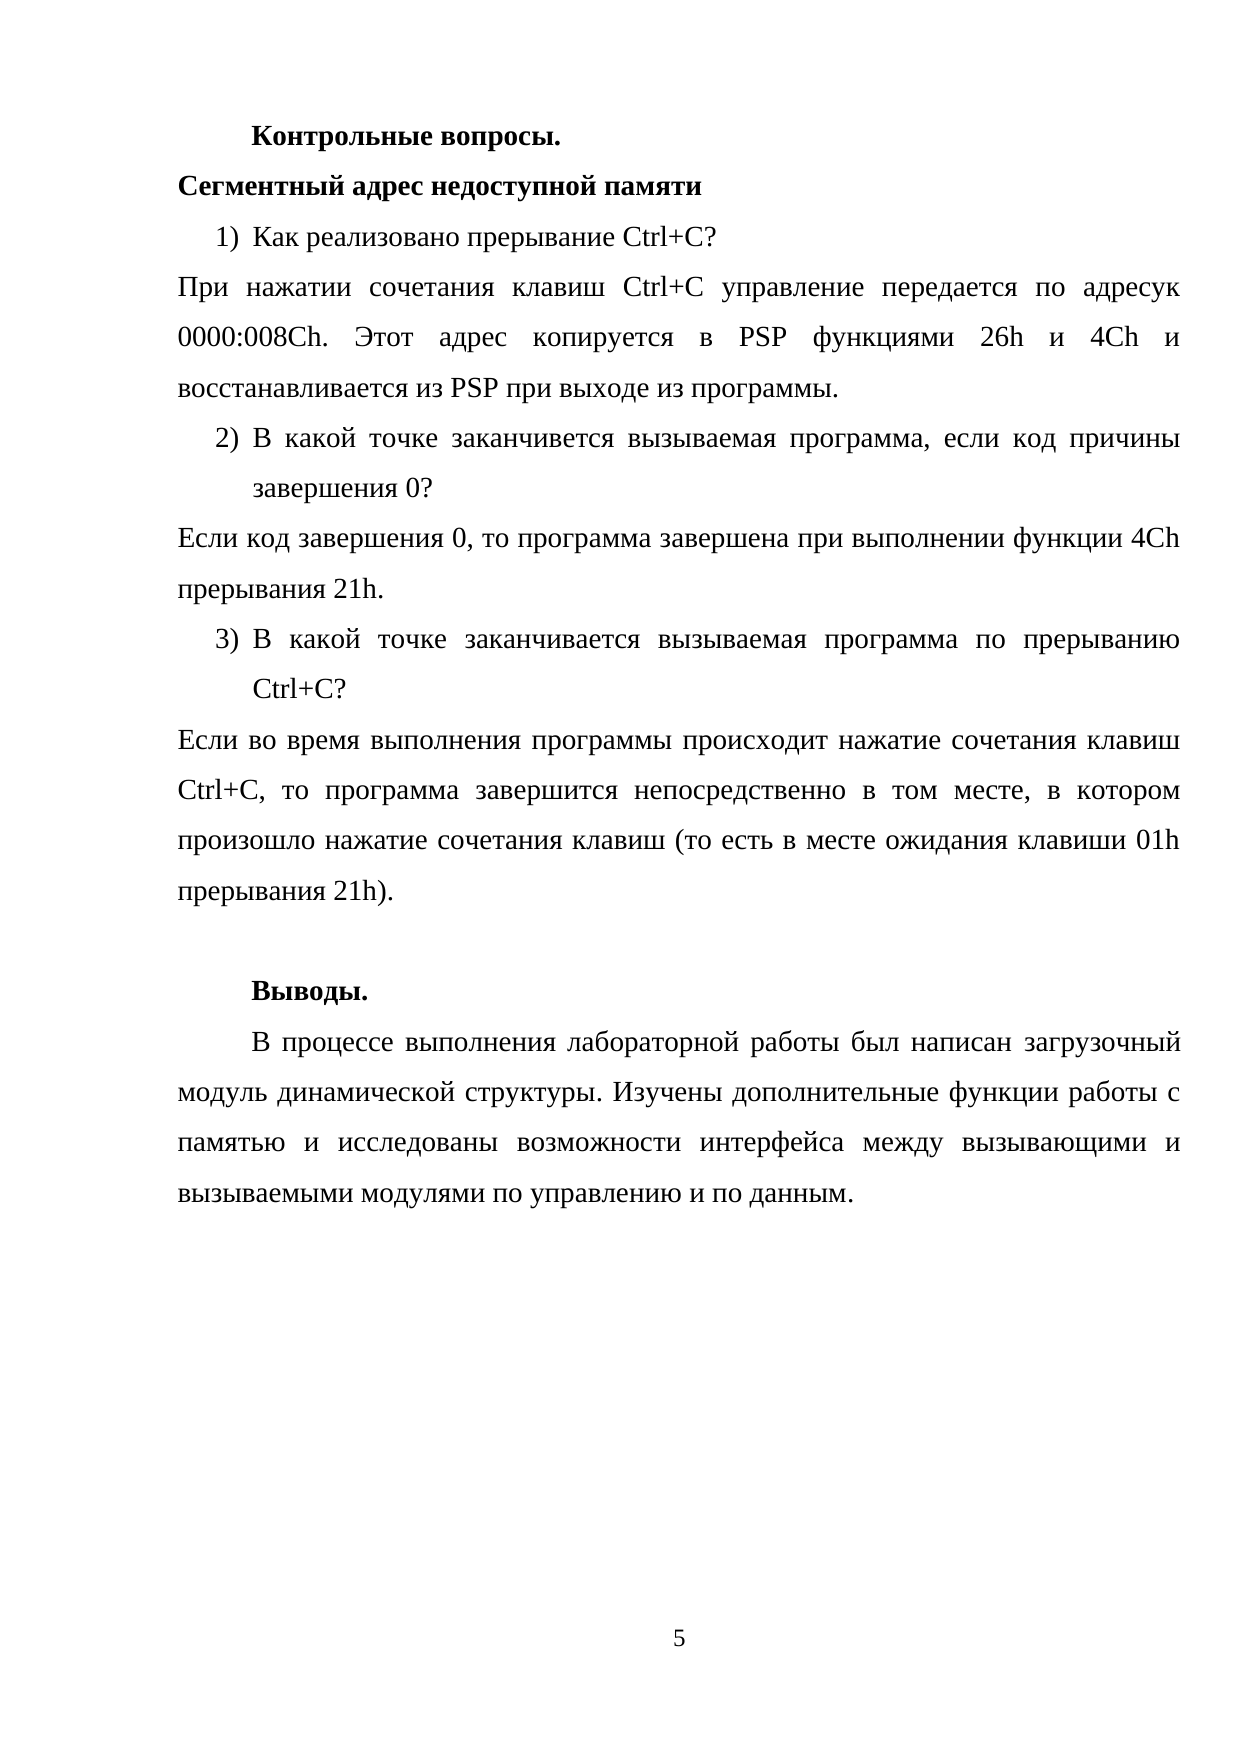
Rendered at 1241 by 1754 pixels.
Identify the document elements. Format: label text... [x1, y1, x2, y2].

text Контрольные вопросы. [177, 118, 1181, 152]
list В какой точке заканчивется вызываемая программа, если код причины завершения 0? [215, 420, 1181, 504]
text В процессе выполнения лабораторной работы был написан загрузочный модуль динамической структуры. Изучены дополнительные функции работы с памятью и исследованы возможности интерфейса между вызывающими и вызываемыми модулями по управлению и по данным. [177, 1024, 1181, 1208]
text Выводы. [177, 973, 1181, 1007]
text Если код завершения 0, то программа завершена при выполнении функции 4Ch прерывания 21h. [177, 521, 1181, 604]
list В какой точке заканчивается вызываемая программа по прерыванию Ctrl+C? [215, 621, 1181, 705]
list Как реализовано прерывание Ctrl+C? [215, 219, 1181, 252]
text Сегментный адрес недоступной памяти [177, 168, 1181, 202]
text При нажатии сочетания клавиш Ctrl+C управление передается по адресук 0000:008Ch. Этот адрес копируется в PSP функциями 26h и 4Ch и восстанавливается из PSP при выходе из программы. [177, 269, 1181, 403]
text Если во время выполнения программы происходит нажатие сочетания клавиш Ctrl+C, то программа завершится непосредственно в том месте, в котором произошло нажатие сочетания клавиш (то есть в месте ожидания клавиши 01h прерывания 21h). [177, 722, 1181, 906]
